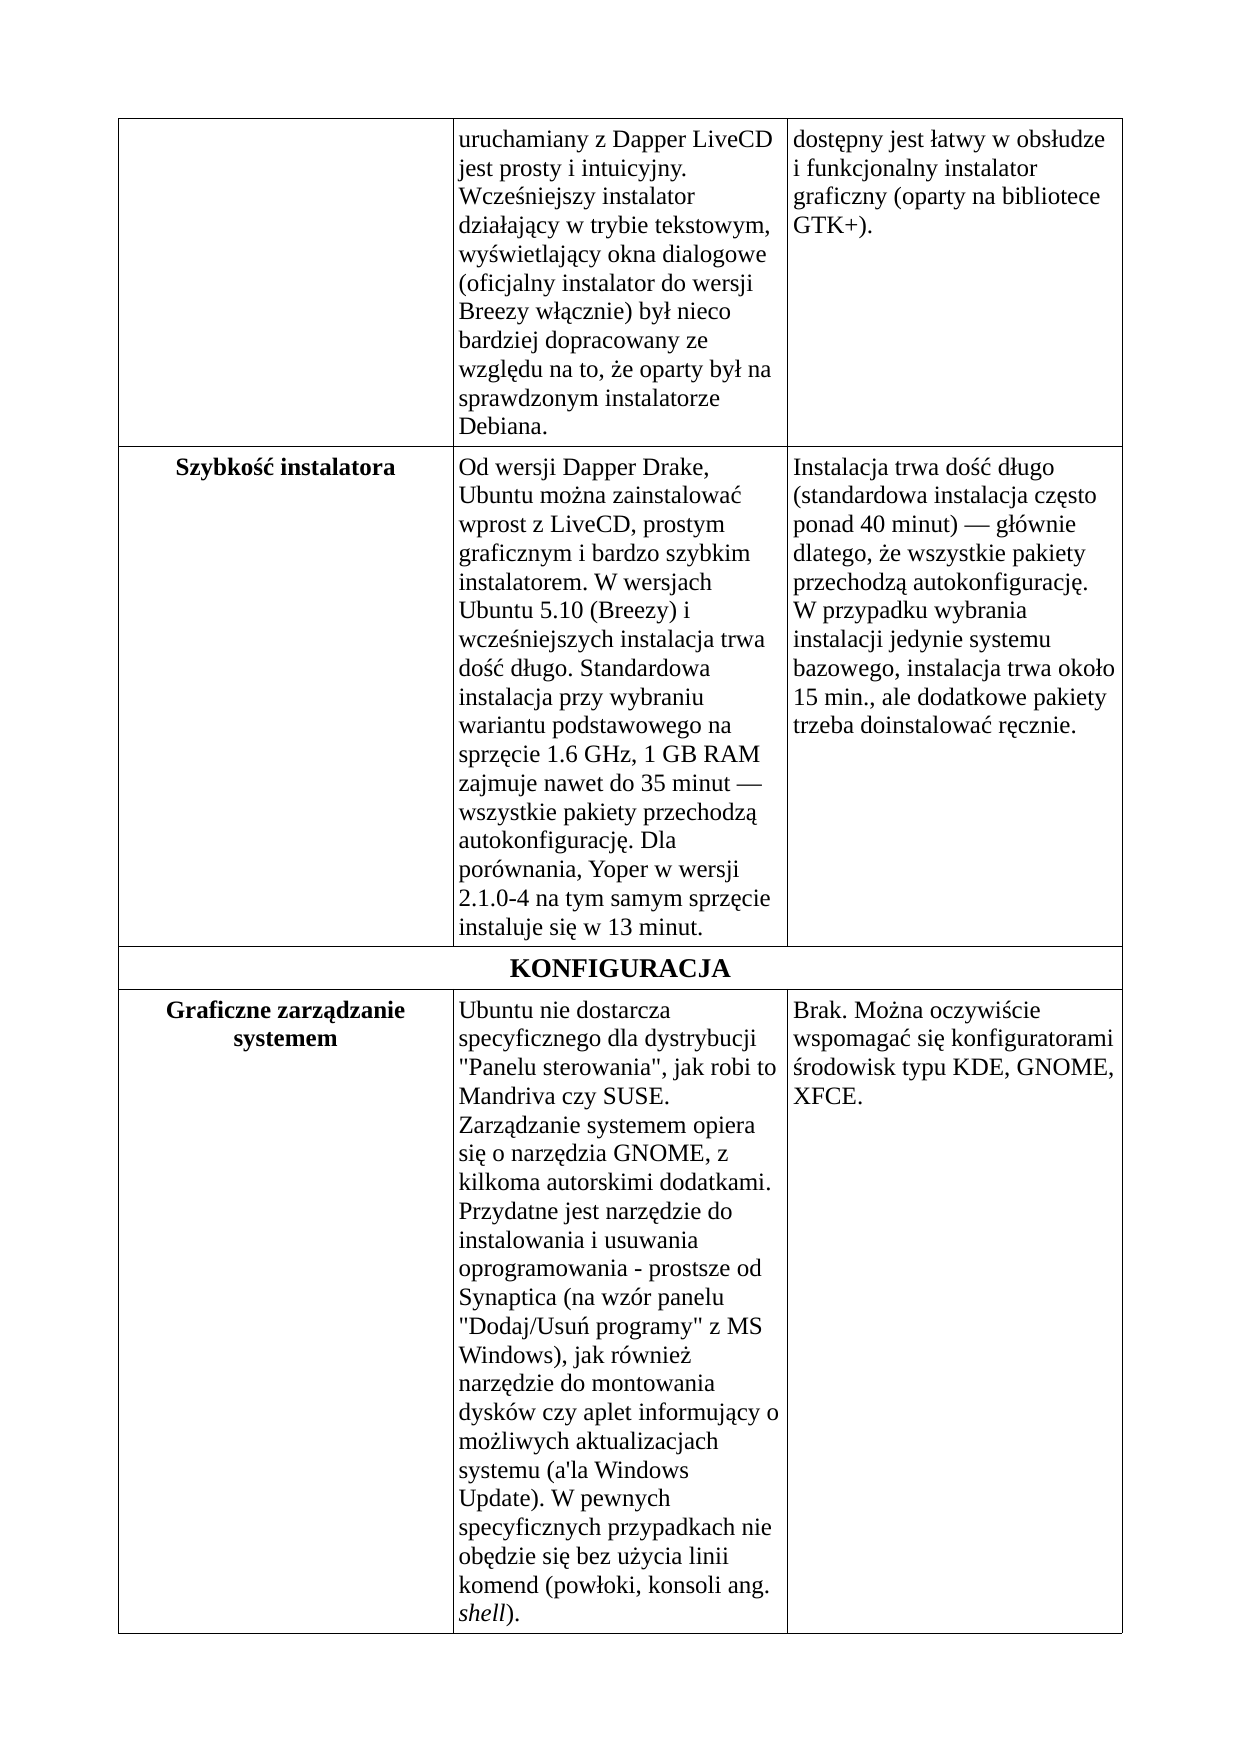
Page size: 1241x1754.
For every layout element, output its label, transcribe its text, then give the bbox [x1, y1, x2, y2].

table_cell KONFIGURACJA [119, 947, 1122, 989]
table_cell Graficzne zarządzanie systemem [119, 990, 453, 1633]
table_cell [119, 119, 453, 446]
table_cell uruchamiany z Dapper LiveCD jest prosty i intuicyjny. Wcześniejszy instalator działający w trybie tekstowym, wyświetlający okna dialogowe (oficjalny instalator do wersji Breezy włącznie) był nieco bardziej dopracowany ze względu na to, że oparty był na sprawdzonym instalatorze Debiana. [454, 119, 787, 446]
table_cell Od wersji Dapper Drake, Ubuntu można zainstalować wprost z LiveCD, prostym graficznym i bardzo szybkim instalatorem. W wersjach Ubuntu 5.10 (Breezy) i wcześniejszych instalacja trwa dość długo. Standardowa instalacja przy wybraniu wariantu podstawowego na sprzęcie 1.6 GHz, 1 GB RAM zajmuje nawet do 35 minut — wszystkie pakiety przechodzą autokonfigurację. Dla porównania, Yoper w wersji 2.1.0-4 na tym samym sprzęcie instaluje się w 13 minut. [454, 447, 787, 946]
table_cell Szybkość instalatora [119, 447, 453, 946]
table_cell Brak. Można oczywiście wspomagać się konfiguratorami środowisk typu KDE, GNOME, XFCE. [788, 990, 1122, 1633]
table_cell dostępny jest łatwy w obsłudze i funkcjonalny instalator graficzny (oparty na bibliotece GTK+). [788, 119, 1122, 446]
table_cell Ubuntu nie dostarcza specyficznego dla dystrybucji "Panelu sterowania", jak robi to Mandriva czy SUSE. Zarządzanie systemem opiera się o narzędzia GNOME, z kilkoma autorskimi dodatkami. Przydatne jest narzędzie do instalowania i usuwania oprogramowania - prostsze od Synaptica (na wzór panelu "Dodaj/Usuń programy" z MS Windows), jak również narzędzie do montowania dysków czy aplet informujący o możliwych aktualizacjach systemu (a'la Windows Update). W pewnych specyficznych przypadkach nie obędzie się bez użycia linii komend (powłoki, konsoli ang. shell). [454, 990, 787, 1633]
table_cell Instalacja trwa dość długo (standardowa instalacja często ponad 40 minut) — głównie dlatego, że wszystkie pakiety przechodzą autokonfigurację. W przypadku wybrania instalacji jedynie systemu bazowego, instalacja trwa około 15 min., ale dodatkowe pakiety trzeba doinstalować ręcznie. [788, 447, 1122, 946]
